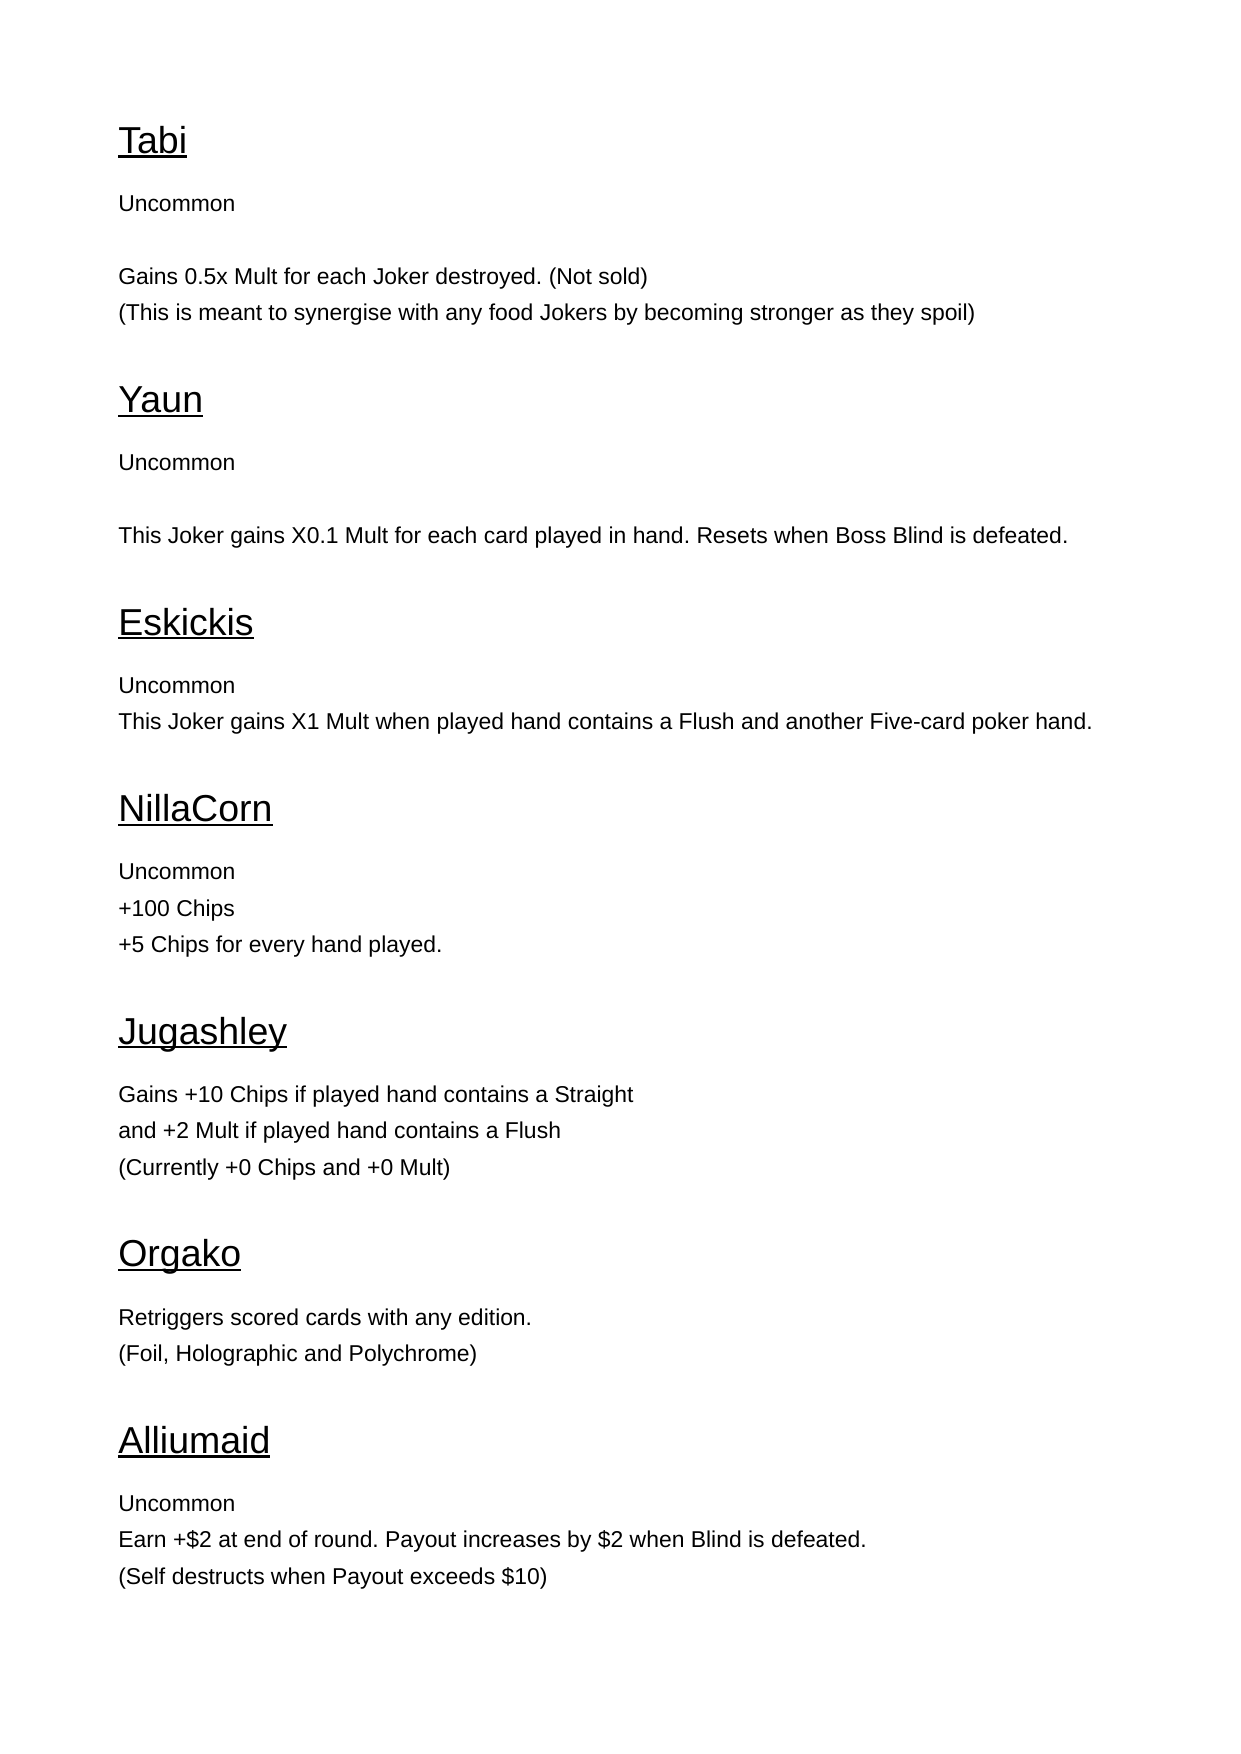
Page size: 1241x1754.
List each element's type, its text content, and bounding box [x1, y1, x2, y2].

text Uncommon [118, 449, 1122, 476]
subtitle Eskickis [118, 600, 1122, 643]
text and +2 Mult if played hand contains a Flush [118, 1117, 1122, 1144]
text Uncommon [118, 190, 1122, 216]
text Uncommon [118, 858, 1122, 884]
text Earn +$2 at end of round. Payout increases by $2 when Blind is defeated. [118, 1526, 1122, 1553]
subtitle Jugashley [118, 1009, 1122, 1052]
text (This is meant to synergise with any food Jokers by becoming stronger as they spoil) [118, 299, 1122, 326]
text Gains 0.5x Mult for each Joker destroyed. (Not sold) [118, 263, 1122, 289]
text This Joker gains X1 Mult when played hand contains a Flush and another Five-card poker hand. [118, 708, 1122, 734]
subtitle Orgako [118, 1232, 1122, 1275]
subtitle NillaCorn [118, 786, 1122, 829]
text (Self destructs when Payout exceeds $10) [118, 1563, 1122, 1589]
subtitle Alliumaid [118, 1418, 1122, 1461]
text This Joker gains X0.1 Mult for each card played in hand. Resets when Boss Blind is defeated. [118, 522, 1122, 548]
text Uncommon [118, 1490, 1122, 1516]
text Uncommon [118, 672, 1122, 698]
subtitle Yaun [118, 377, 1122, 420]
text (Currently +0 Chips and +0 Mult) [118, 1154, 1122, 1180]
subtitle Tabi [118, 118, 1122, 161]
text +5 Chips for every hand played. [118, 931, 1122, 957]
text Retriggers scored cards with any edition. [118, 1304, 1122, 1330]
text (Foil, Holographic and Polychrome) [118, 1340, 1122, 1366]
text +100 Chips [118, 894, 1122, 921]
text Gains +10 Chips if played hand contains a Straight [118, 1081, 1122, 1107]
